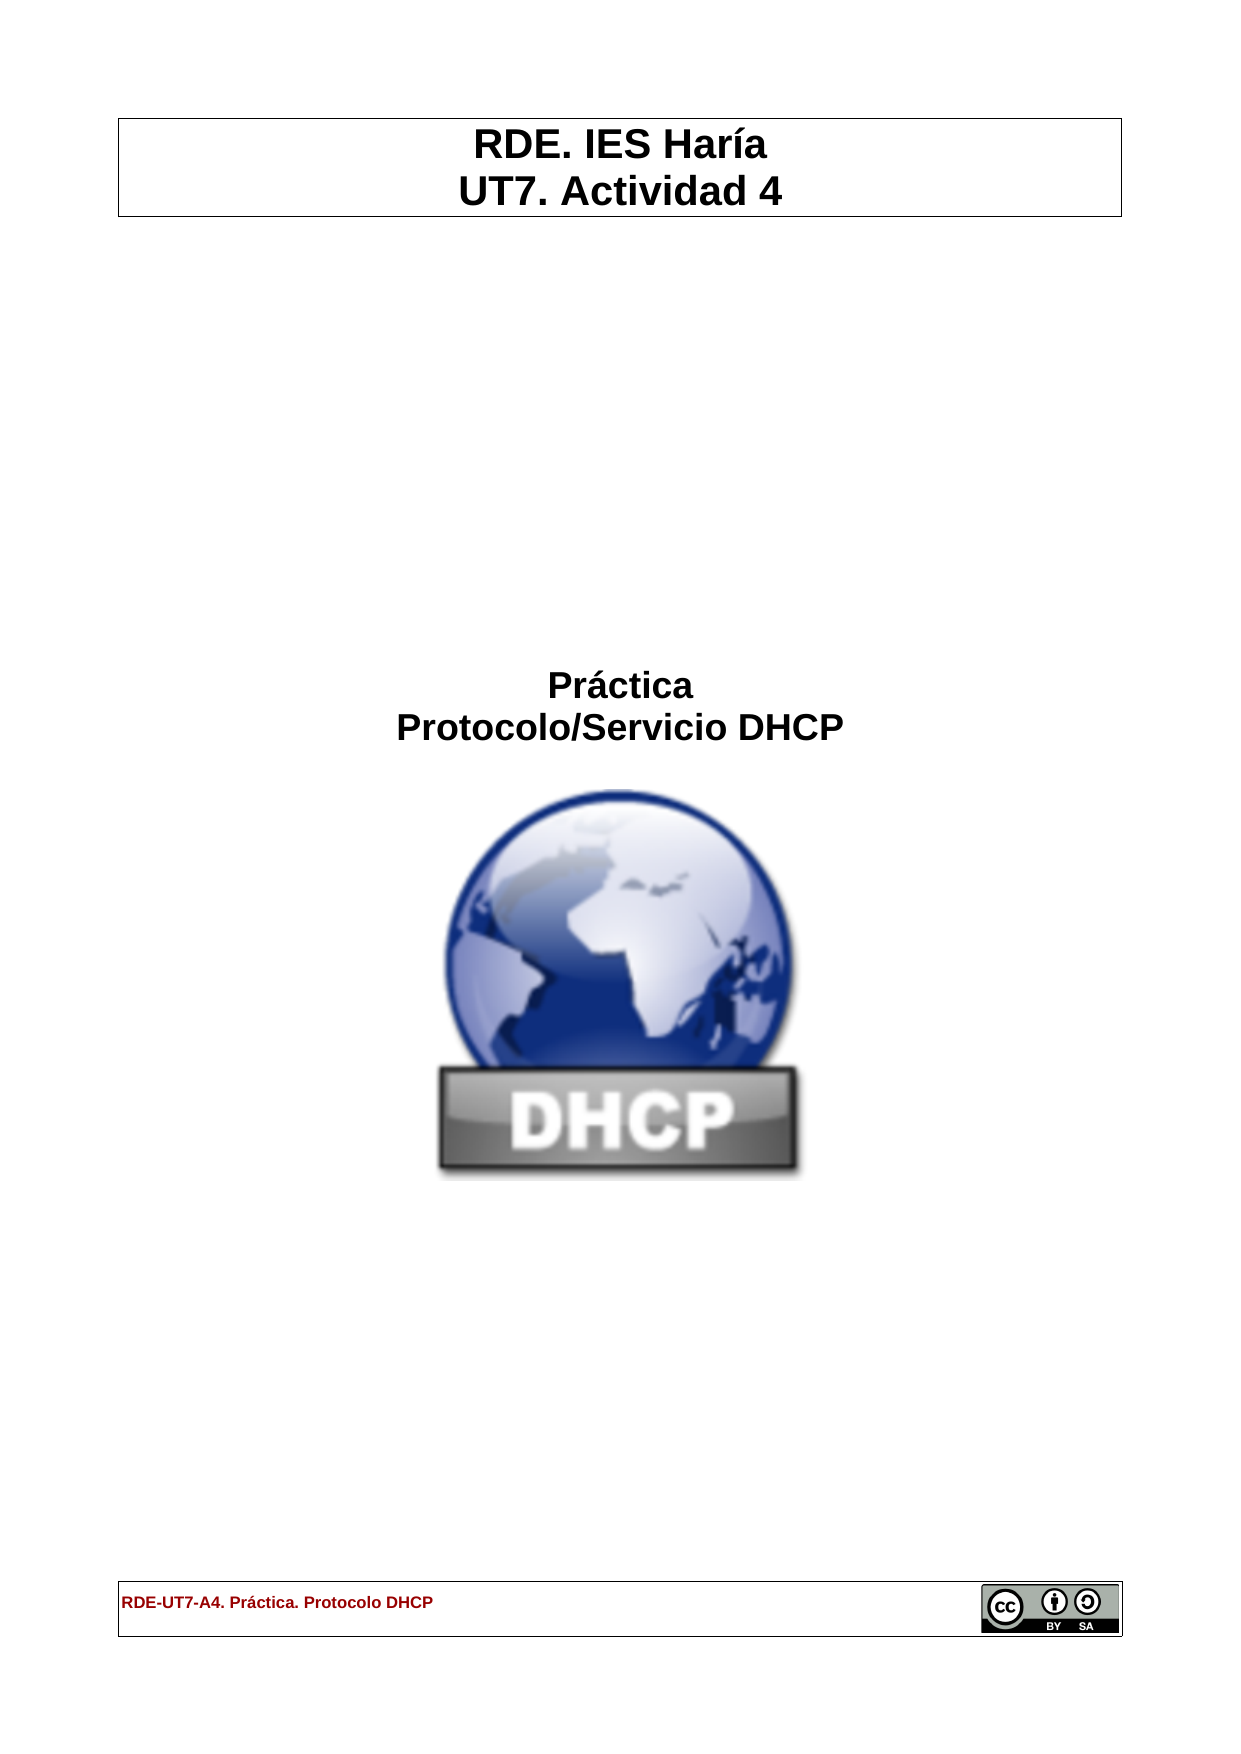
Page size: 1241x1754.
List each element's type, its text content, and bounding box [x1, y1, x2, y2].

text Protocolo/Servicio DHCP [118, 706, 1122, 748]
picture [981, 1584, 1119, 1633]
text UT7. Actividad 4 [119, 165, 1121, 216]
text Práctica [118, 664, 1122, 706]
picture [424, 789, 816, 1181]
text RDE. IES Haría [119, 119, 1121, 165]
